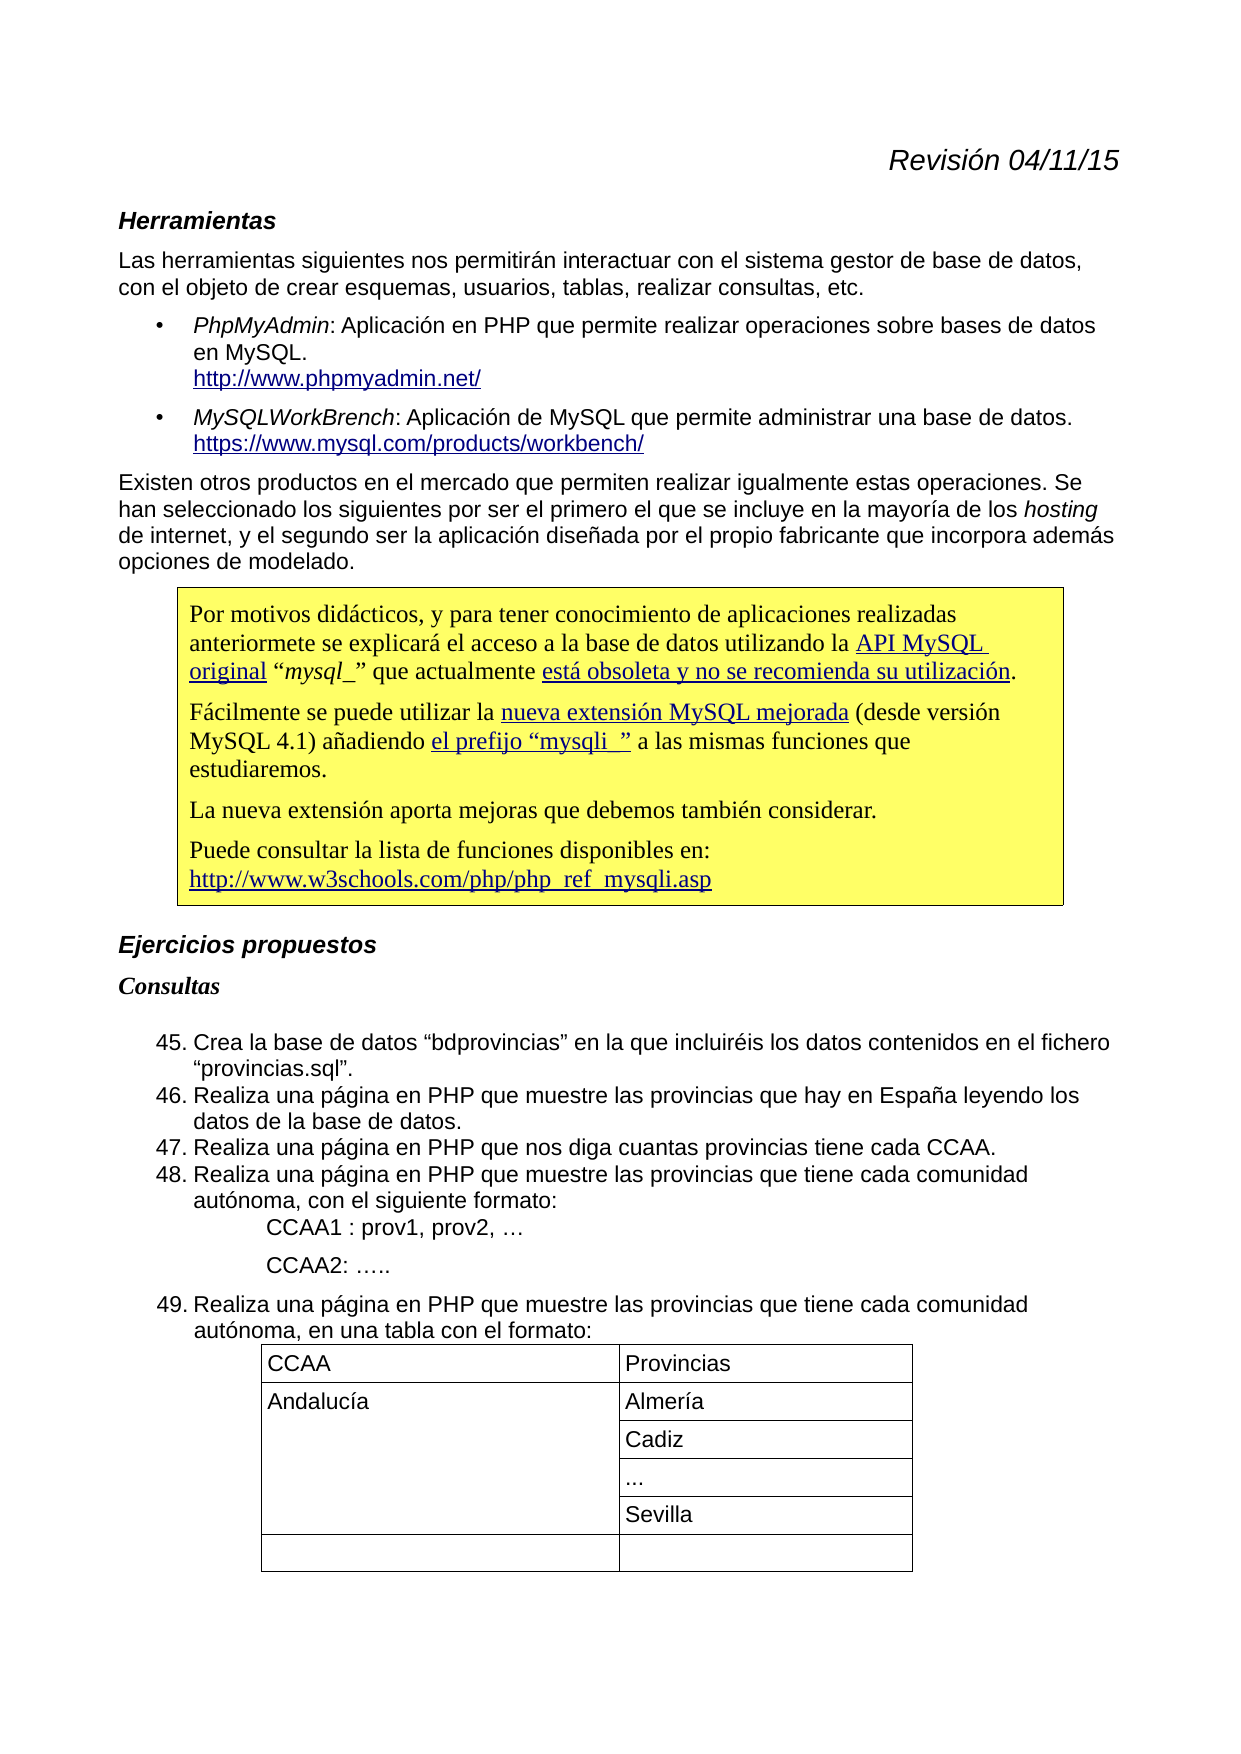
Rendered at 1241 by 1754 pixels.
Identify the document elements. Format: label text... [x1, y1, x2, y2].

table_cell Almería [620, 1383, 912, 1420]
list Realiza una página en PHP que muestre las provincias que hay en España leyendo los datos de la base de datos. [156, 1082, 1122, 1134]
subtitle Consultas [118, 971, 1122, 999]
subtitle Herramientas [118, 206, 1122, 235]
list Crea la base de datos “bdprovincias” en la que incluiréis los datos contenidos en el fichero “provincias.sql”. [156, 1029, 1122, 1082]
text Por motivos didácticos, y para tener conocimiento de aplicaciones realizadas anteriormete se explicará el acceso a la base de datos utilizando la API MySQL original “mysql_” que actualmente está obsoleta y no se recomienda su utilización. [178, 588, 1063, 685]
text Las herramientas siguientes nos permitirán interactuar con el sistema gestor de base de datos, con el objeto de crear esquemas, usuarios, tablas, realizar consultas, etc. [118, 247, 1122, 300]
text Puede consultar la lista de funciones disponibles en: http://www.w3schools.com/php/php_ref_mysqli.asp [178, 824, 1063, 905]
table_cell [262, 1535, 619, 1571]
table_cell Cadiz [620, 1421, 912, 1458]
subtitle Ejercicios propuestos [118, 930, 1122, 958]
list Realiza una página en PHP que muestre las provincias que tiene cada comunidad autónoma, con el siguiente formato: [156, 1161, 1122, 1213]
table_cell [620, 1535, 912, 1571]
text CCAA2: ….. [266, 1252, 1122, 1279]
list Realiza una página en PHP que nos diga cuantas provincias tiene cada CCAA. [156, 1134, 1122, 1161]
table_cell ... [620, 1459, 912, 1496]
table_cell Andalucía [262, 1383, 619, 1533]
list Realiza una página en PHP que muestre las provincias que tiene cada comunidad autónoma, en una tabla con el formato: [156, 1291, 1122, 1344]
table_cell Sevilla [620, 1497, 912, 1533]
text CCAA1 : prov1, prov2, … [266, 1213, 1122, 1240]
text La nueva extensión aporta mejoras que debemos también considerar. [178, 783, 1063, 824]
list PhpMyAdmin: Aplicación en PHP que permite realizar operaciones sobre bases de datos en MySQL. http://www.phpmyadmin.net/ [156, 312, 1122, 391]
list MySQLWorkBrench: Aplicación de MySQL que permite administrar una base de datos. https://www.mysql.com/products/workbench/ [156, 404, 1122, 457]
text Existen otros productos en el mercado que permiten realizar igualmente estas operaciones. Se han seleccionado los siguientes por ser el primero el que se incluye en la mayoría de los hosting de internet, y el segundo ser la aplicación diseñada por el propio fabricante que incorpora además opciones de modelado. [118, 469, 1122, 574]
table_header Provincias [620, 1345, 912, 1382]
text Fácilmente se puede utilizar la nueva extensión MySQL mejorada (desde versión MySQL 4.1) añadiendo el prefijo “mysqli_” a las mismas funciones que estudiaremos. [178, 685, 1063, 783]
table_header CCAA [262, 1345, 619, 1382]
